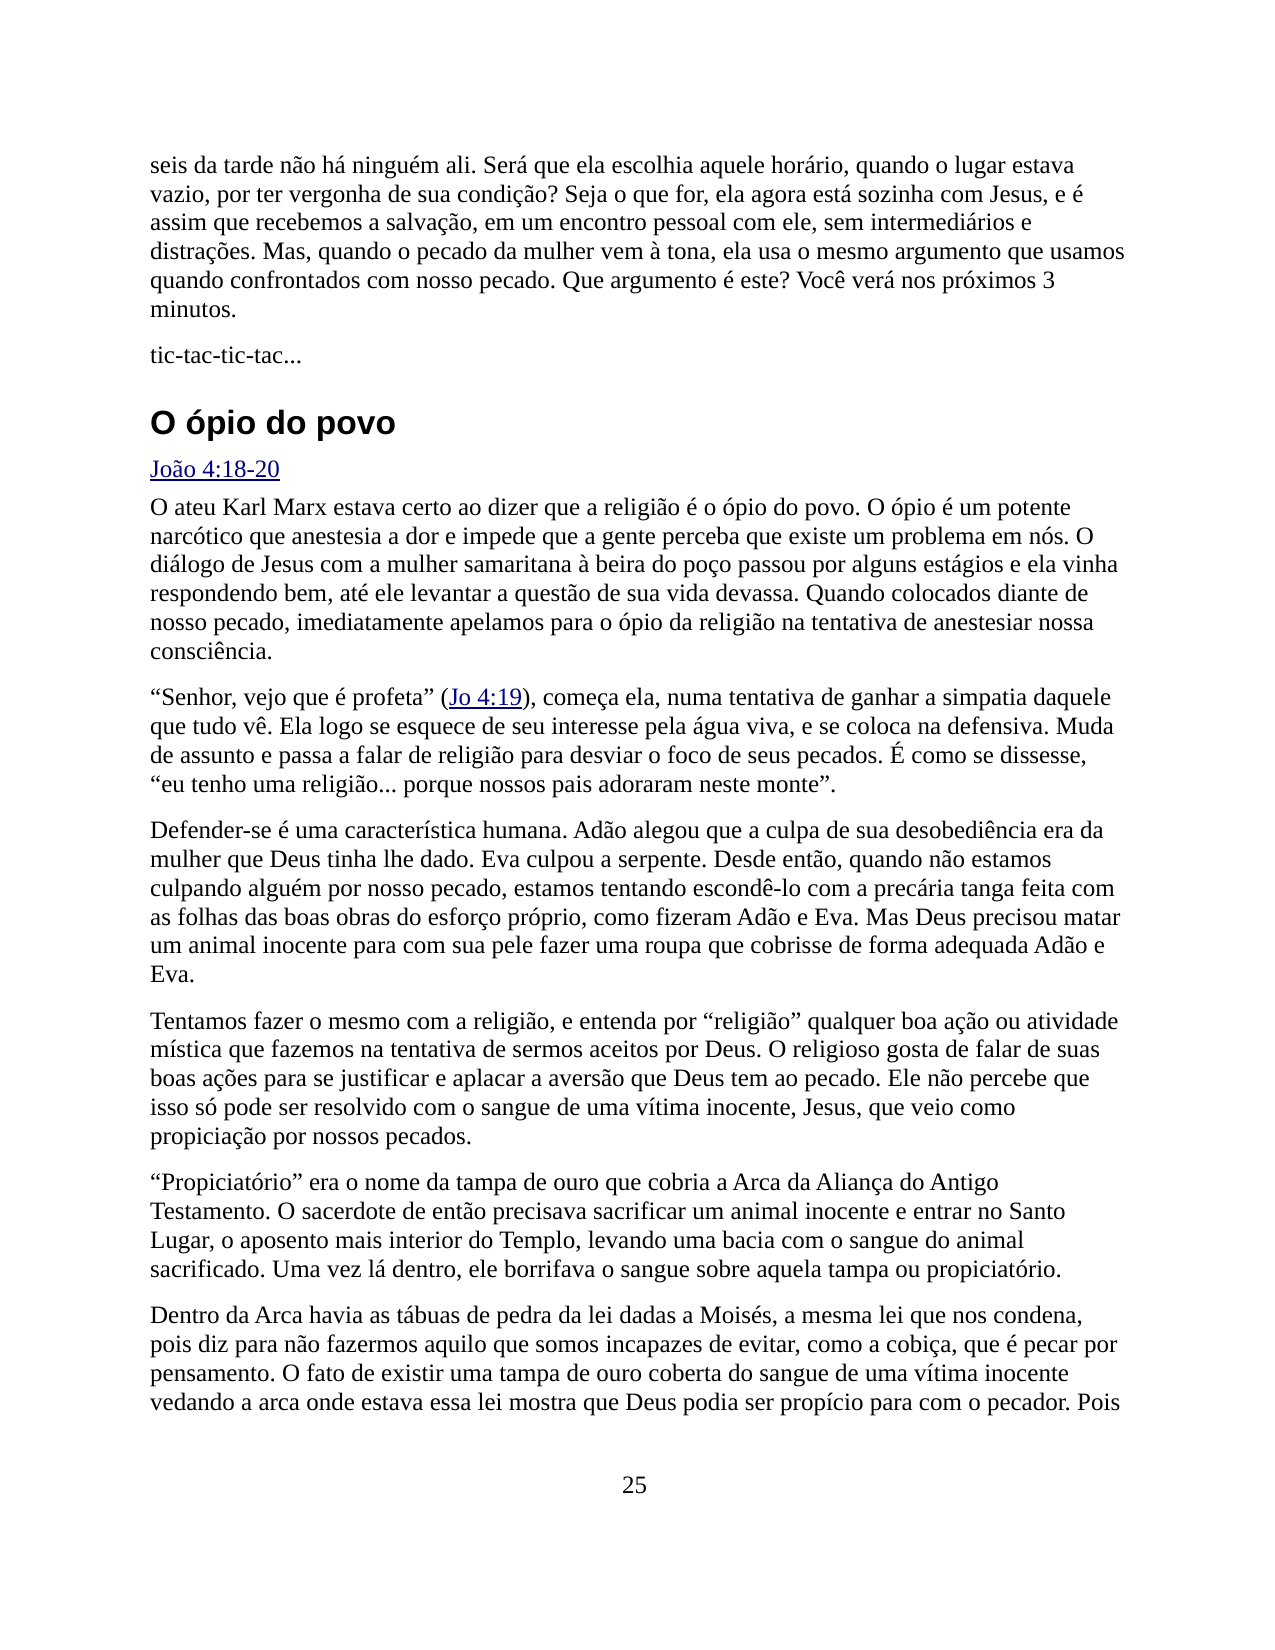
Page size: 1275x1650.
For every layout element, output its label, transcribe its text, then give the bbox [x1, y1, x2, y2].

subtitle O ópio do povo [150, 403, 1125, 442]
text “Senhor, vejo que é profeta” (Jo 4:19), começa ela, numa tentativa de ganhar a simpatia daquele que tudo vê. Ela logo se esquece de seu interesse pela água viva, e se coloca na defensiva. Muda de assunto e passa a falar de religião para desviar o foco de seus pecados. É como se dissesse, “eu tenho uma religião... porque nossos pais adoraram neste monte”. [150, 682, 1125, 797]
text Defender-se é uma característica humana. Adão alegou que a culpa de sua desobediência era da mulher que Deus tinha lhe dado. Eva culpou a serpente. Desde então, quando não estamos culpando alguém por nosso pecado, estamos tentando escondê-lo com a precária tanga feita com as folhas das boas obras do esforço próprio, como fizeram Adão e Eva. Mas Deus precisou matar um animal inocente para com sua pele fazer uma roupa que cobrisse de forma adequada Adão e Eva. [150, 815, 1125, 988]
text João 4:18-20 [150, 454, 1125, 483]
text Tentamos fazer o mesmo com a religião, e entenda por “religião” qualquer boa ação ou atividade mística que fazemos na tentativa de sermos aceitos por Deus. O religioso gosta de falar de suas boas ações para se justificar e aplacar a aversão que Deus tem ao pecado. Ele não percebe que isso só pode ser resolvido com o sangue de uma vítima inocente, Jesus, que veio como propiciação por nossos pecados. [150, 1006, 1125, 1149]
text tic-tac-tic-tac... [150, 340, 1125, 369]
text “Propiciatório” era o nome da tampa de ouro que cobria a Arca da Aliança do Antigo Testamento. O sacerdote de então precisava sacrificar um animal inocente e entrar no Santo Lugar, o aposento mais interior do Templo, levando uma bacia com o sangue do animal sacrificado. Uma vez lá dentro, ele borrifava o sangue sobre aquela tampa ou propiciatório. [150, 1167, 1125, 1282]
text seis da tarde não há ninguém ali. Será que ela escolhia aquele horário, quando o lugar estava vazio, por ter vergonha de sua condição? Seja o que for, ela agora está sozinha com Jesus, e é assim que recebemos a salvação, em um encontro pessoal com ele, sem intermediários e distrações. Mas, quando o pecado da mulher vem à tona, ela usa o mesmo argumento que usamos quando confrontados com nosso pecado. Que argumento é este? Você verá nos próximos 3 minutos. [150, 150, 1125, 322]
text Dentro da Arca havia as tábuas de pedra da lei dadas a Moisés, a mesma lei que nos condena, pois diz para não fazermos aquilo que somos incapazes de evitar, como a cobiça, que é pecar por pensamento. O fato de existir uma tampa de ouro coberta do sangue de uma vítima inocente vedando a arca onde estava essa lei mostra que Deus podia ser propício para com o pecador. Pois [150, 1300, 1125, 1415]
text O ateu Karl Marx estava certo ao dizer que a religião é o ópio do povo. O ópio é um potente narcótico que anestesia a dor e impede que a gente perceba que existe um problema em nós. O diálogo de Jesus com a mulher samaritana à beira do poço passou por alguns estágios e ela vinha respondendo bem, até ele levantar a questão de sua vida devassa. Quando colocados diante de nosso pecado, imediatamente apelamos para o ópio da religião na tentativa de anestesiar nossa consciência. [150, 492, 1125, 664]
